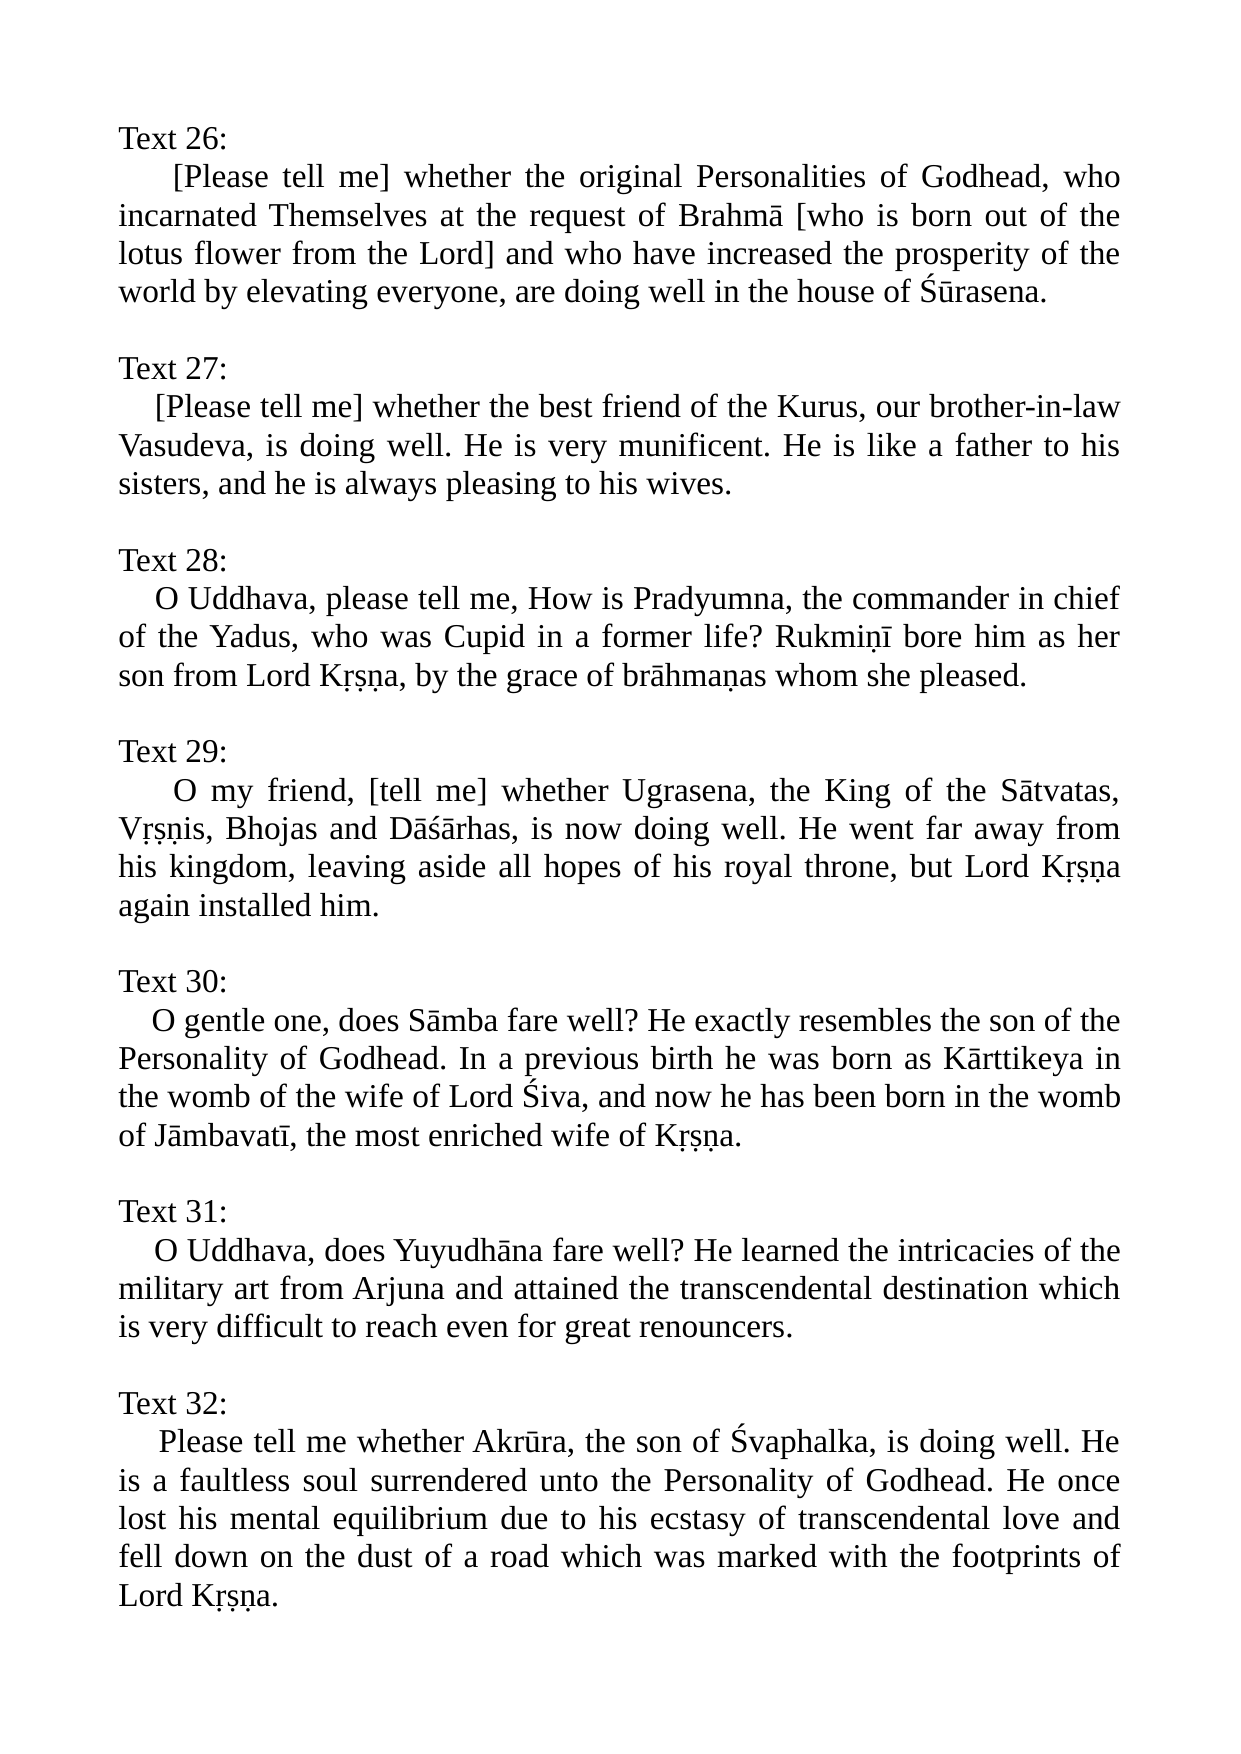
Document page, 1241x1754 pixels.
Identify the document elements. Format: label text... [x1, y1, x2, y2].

text Please tell me whether Akrūra, the son of Śvaphalka, is doing well. He is a faultless soul surrendered unto the Personality of Godhead. He once lost his mental equilibrium due to his ecstasy of transcendental love and fell down on the dust of a road which was marked with the footprints of Lord Kṛṣṇa. [118, 1421, 1122, 1613]
text O Uddhava, please tell me, How is Pradyumna, the commander in chief of the Yadus, who was Cupid in a former life? Rukmiṇī bore him as her son from Lord Kṛṣṇa, by the grace of brāhmaṇas whom she pleased. [118, 578, 1122, 693]
text Text 29: [118, 731, 1122, 770]
text Text 31: [118, 1191, 1122, 1230]
text [Please tell me] whether the best friend of the Kurus, our brother-in-law Vasudeva, is doing well. He is very munificent. He is like a father to his sisters, and he is always pleasing to his wives. [118, 386, 1122, 501]
text O gentle one, does Sāmba fare well? He exactly resembles the son of the Personality of Godhead. In a previous birth he was born as Kārttikeya in the womb of the wife of Lord Śiva, and now he has been born in the womb of Jāmbavatī, the most enriched wife of Kṛṣṇa. [118, 1000, 1122, 1153]
text O my friend, [tell me] whether Ugrasena, the King of the Sātvatas, Vṛṣṇis, Bhojas and Dāśārhas, is now doing well. He went far away from his kingdom, leaving aside all hopes of his royal throne, but Lord Kṛṣṇa again installed him. [118, 770, 1122, 923]
text Text 28: [118, 540, 1122, 578]
text [Please tell me] whether the original Personalities of Godhead, who incarnated Themselves at the request of Brahmā [who is born out of the lotus flower from the Lord] and who have increased the prosperity of the world by elevating everyone, are doing well in the house of Śūrasena. [118, 156, 1122, 310]
text Text 32: [118, 1383, 1122, 1421]
text O Uddhava, does Yuyudhāna fare well? He learned the intricacies of the military art from Arjuna and attained the transcendental destination which is very difficult to reach even for great renouncers. [118, 1230, 1122, 1345]
text Text 27: [118, 348, 1122, 386]
text Text 26: [118, 118, 1122, 156]
text Text 30: [118, 961, 1122, 1000]
